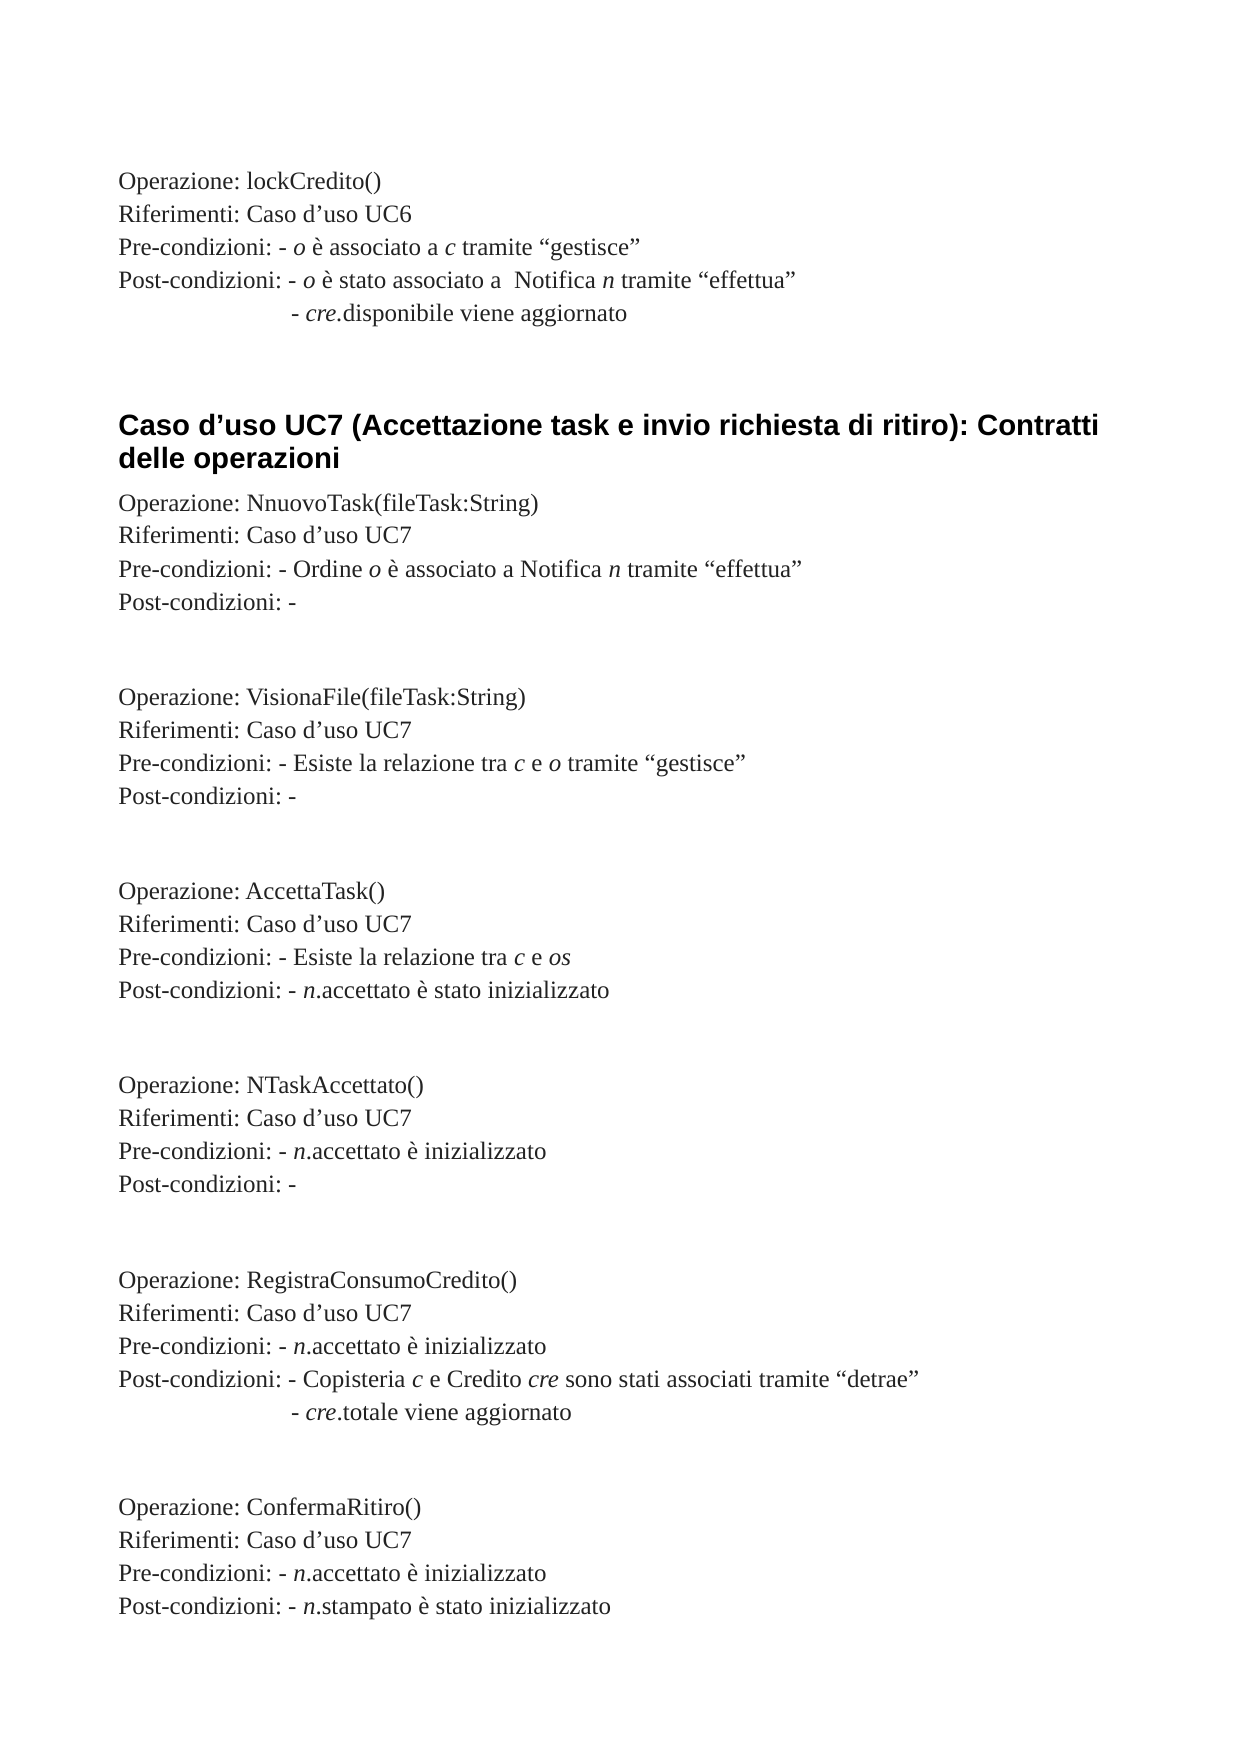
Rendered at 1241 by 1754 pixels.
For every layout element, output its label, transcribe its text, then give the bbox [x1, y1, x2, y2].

text Operazione: lockCredito() Riferimenti: Caso d’uso UC6 Pre-condizioni: - o è associato a c tramite “gestisce” Post-condizioni: - o è stato associato a Notifica n tramite “effettua” - cre.disponibile viene aggiornato [118, 166, 1122, 327]
text Operazione: ConfermaRitiro() Riferimenti: Caso d’uso UC7 Pre-condizioni: - n.accettato è inizializzato Post-condizioni: - n.stampato è stato inizializzato [118, 1492, 1122, 1620]
text Operazione: VisionaFile(fileTask:String) Riferimenti: Caso d’uso UC7 Pre-condizioni: - Esiste la relazione tra c e o tramite “gestisce” Post-condizioni: - [118, 682, 1122, 810]
text Operazione: NnuovoTask(fileTask:String) Riferimenti: Caso d’uso UC7 Pre-condizioni: - Ordine o è associato a Notifica n tramite “effettua” Post-condizioni: - [118, 488, 1122, 615]
text Operazione: RegistraConsumoCredito() Riferimenti: Caso d’uso UC7 Pre-condizioni: - n.accettato è inizializzato Post-condizioni: - Copisteria c e Credito cre sono stati associati tramite “detrae” - cre.totale viene aggiornato [118, 1265, 1122, 1426]
text Operazione: NTaskAccettato() Riferimenti: Caso d’uso UC7 Pre-condizioni: - n.accettato è inizializzato Post-condizioni: - [118, 1070, 1122, 1198]
text Operazione: AccettaTask() Riferimenti: Caso d’uso UC7 Pre-condizioni: - Esiste la relazione tra c e os Post-condizioni: - n.accettato è stato inizializzato [118, 876, 1122, 1004]
subtitle Caso d’uso UC7 (Accettazione task e invio richiesta di ritiro): Contratti delle operazioni [118, 408, 1122, 475]
